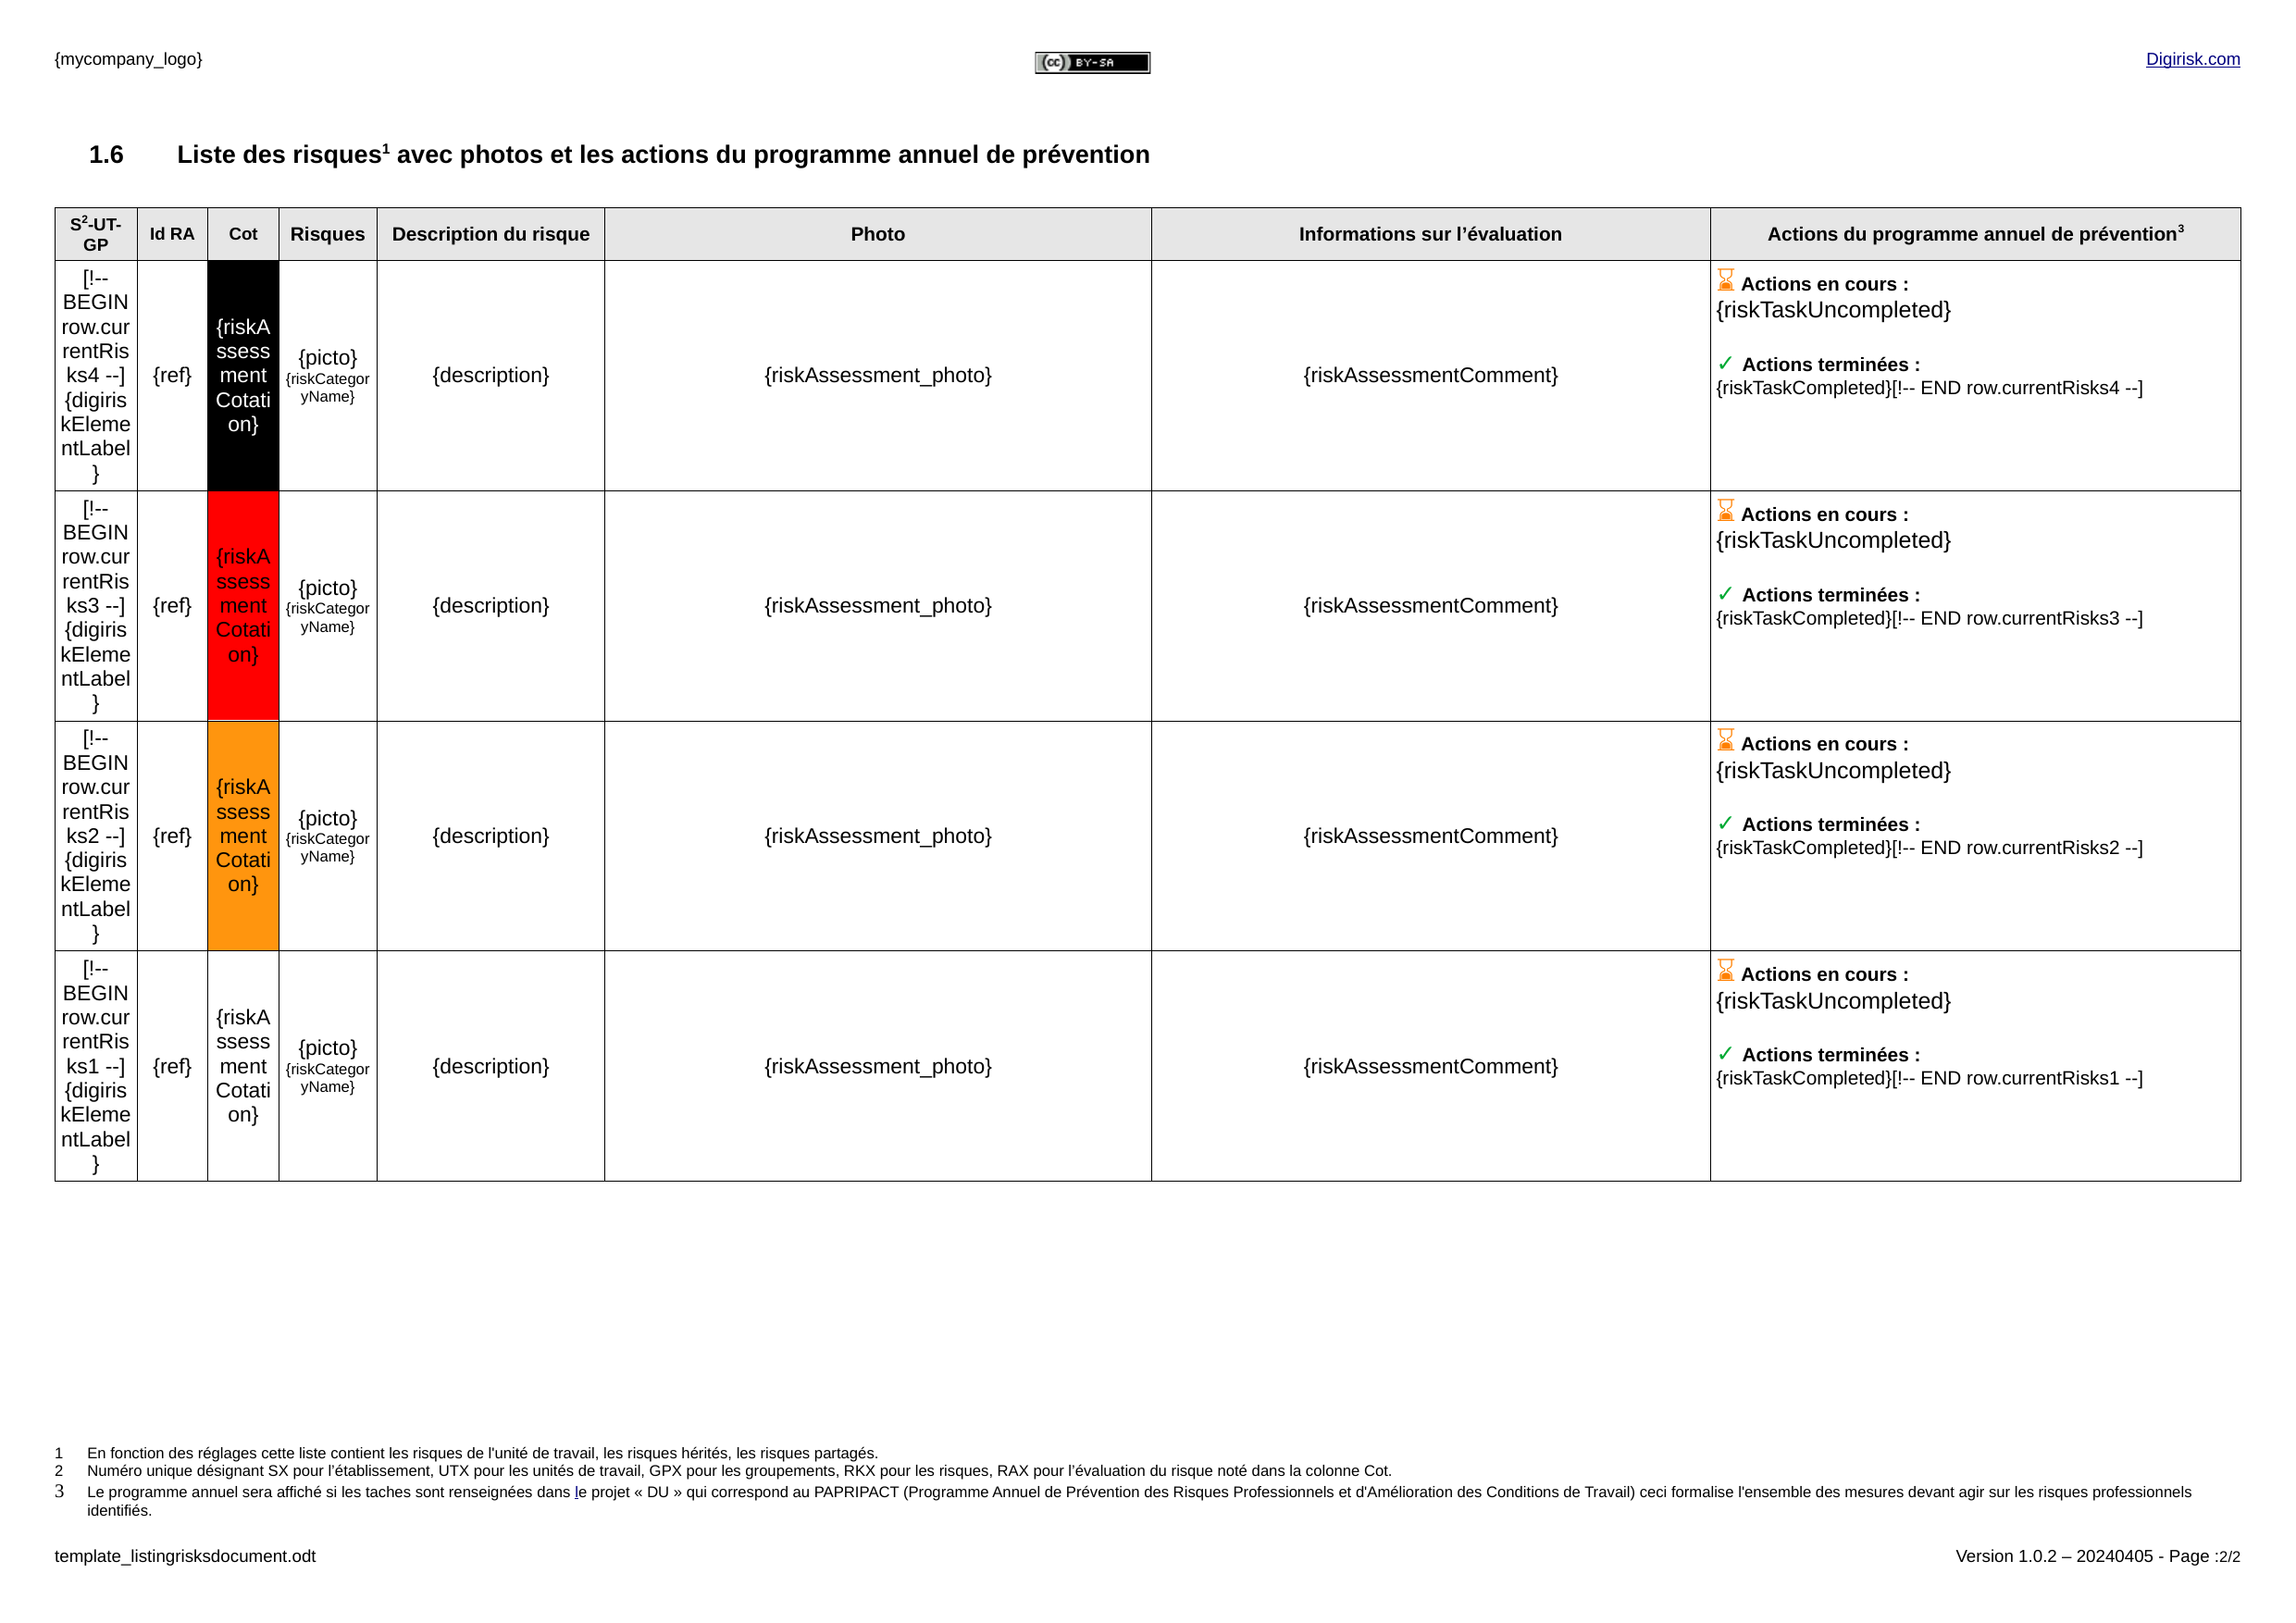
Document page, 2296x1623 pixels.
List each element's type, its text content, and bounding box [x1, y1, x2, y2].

table_cell ⌛ Actions en cours : {riskTaskUncompleted} ✓ Actions terminées : {riskTaskCompleted}[!-- END row.currentRisks4 --] [1711, 261, 2240, 490]
table_header S-UT- GP [56, 208, 137, 260]
table_cell ⌛ Actions en cours : {riskTaskUncompleted} ✓ Actions terminées : {riskTaskCompleted}[!-- END row.currentRisks3 --] [1711, 491, 2240, 720]
table_cell {ref} [138, 491, 207, 720]
list En fonction des réglages cette liste contient les risques de l'unité de travail, les risques hérités, les risques partagés. [55, 1443, 2240, 1461]
table_cell {riskAssessment_photo} [605, 722, 1151, 950]
table_cell {description} [378, 261, 604, 490]
table_cell {riskAssessmentComment} [1152, 722, 1710, 950]
table_header Id RA [138, 208, 207, 260]
table_cell ⌛ Actions en cours : {riskTaskUncompleted} ✓ Actions terminées : {riskTaskCompleted}[!-- END row.currentRisks1 --] [1711, 951, 2240, 1181]
table_header Description du risque [378, 208, 604, 260]
table_cell {picto} {riskCategoryName} [279, 951, 377, 1181]
table_cell [!-- BEGIN row.currentRisks2 --]{digiriskElementLabel} [56, 722, 137, 950]
table_cell ⌛ Actions en cours : {riskTaskUncompleted} ✓ Actions terminées : {riskTaskCompleted}[!-- END row.currentRisks2 --] [1711, 722, 2240, 950]
table_cell [!-- BEGIN row.currentRisks4 --]{digiriskElementLabel} [56, 261, 137, 490]
table_cell {ref} [138, 261, 207, 490]
table_cell {riskAssessment_photo} [605, 491, 1151, 720]
table_header Photo [605, 208, 1151, 260]
table_cell [!-- BEGIN row.currentRisks1 --]{digiriskElementLabel} [56, 951, 137, 1181]
table_header Cot [208, 208, 279, 260]
table_cell {ref} [138, 722, 207, 950]
table_cell {picto} {riskCategoryName} [279, 491, 377, 720]
subtitle Liste des risques avec photos et les actions du programme annuel de prévention [81, 140, 2240, 169]
table_cell {description} [378, 722, 604, 950]
table_cell {riskAssessmentCotation} [208, 261, 279, 490]
table_header Informations sur l’évaluation [1152, 208, 1710, 260]
table_cell {riskAssessment_photo} [605, 951, 1151, 1181]
table_cell [!-- BEGIN row.currentRisks3 --]{digiriskElementLabel} [56, 491, 137, 720]
table_cell {riskAssessmentCotation} [208, 951, 279, 1181]
table_header Risques [279, 208, 377, 260]
table_cell {picto} {riskCategoryName} [279, 722, 377, 950]
table_cell {ref} [138, 951, 207, 1181]
table_cell {picto} {riskCategoryName} [279, 261, 377, 490]
table_cell {riskAssessmentComment} [1152, 491, 1710, 720]
table_cell {riskAssessmentCotation} [208, 491, 279, 720]
table_cell {riskAssessmentCotation} [208, 722, 279, 950]
table_cell {riskAssessmentComment} [1152, 261, 1710, 490]
table_header Actions du programme annuel de prévention [1711, 208, 2240, 260]
table_cell {riskAssessmentComment} [1152, 951, 1710, 1181]
picture [1035, 52, 1151, 74]
table_cell {riskAssessment_photo} [605, 261, 1151, 490]
table_cell {description} [378, 491, 604, 720]
table_cell {description} [378, 951, 604, 1181]
